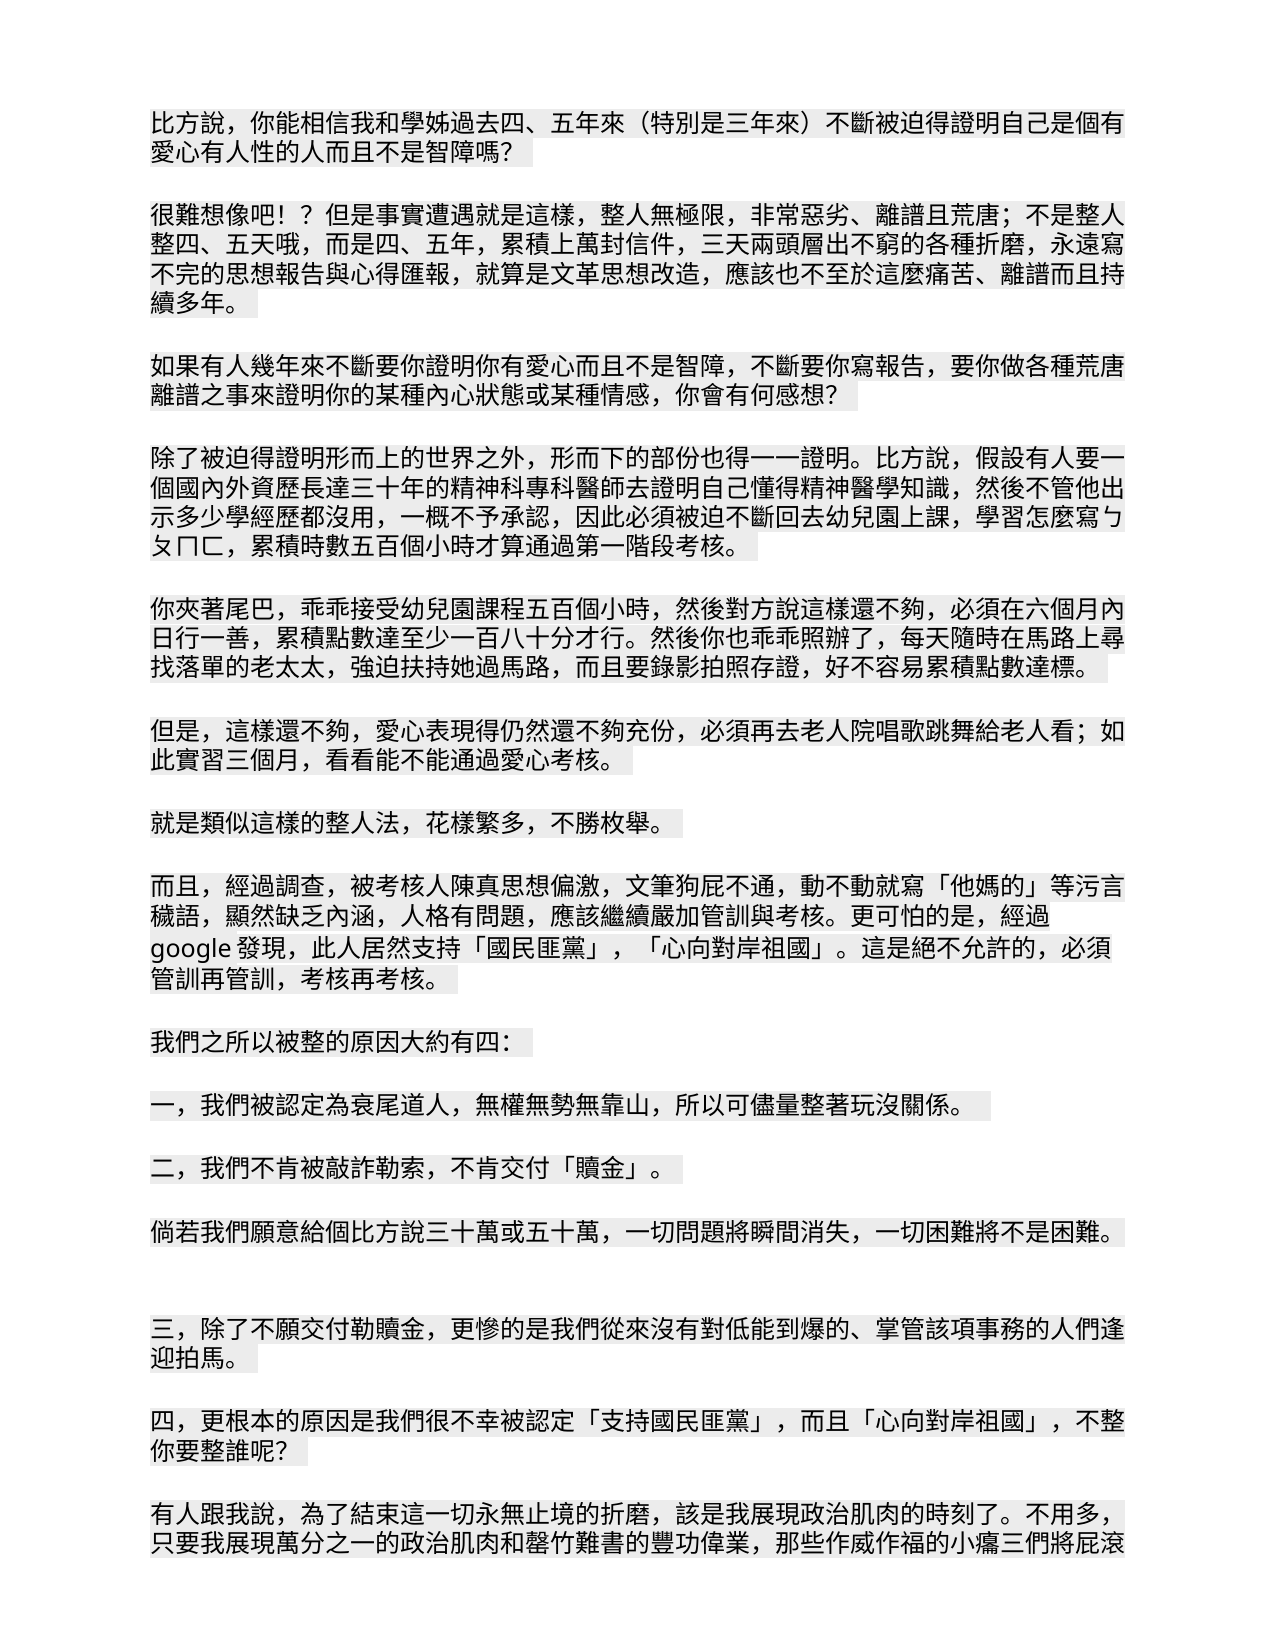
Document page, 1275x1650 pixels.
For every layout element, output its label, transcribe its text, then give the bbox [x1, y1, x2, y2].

text 整人為快樂之本：整你千遍也不厭倦(二) 陳真 2020. 12. 01. 謝謝各方回應。不過，大家可能有點誤會，車子被撞的事，跟前文裡頭提到的「五年來的『某個遭遇』」完全是兩回事，絲毫不相干。 那個「遭遇」十分離奇，難以訴說；就算說了，外人恐怕也難以理解，難以相信，一定會以為我是在開玩笑。 比方說，你能相信我和學姊過去四、五年來（特別是三年來）不斷被迫得證明自己是個有愛心有人性的人而且不是智障嗎？ 很難想像吧！？但是事實遭遇就是這樣，整人無極限，非常惡劣、離譜且荒唐；不是整人整四、五天哦，而是四、五年，累積上萬封信件，三天兩頭層出不窮的各種折磨，永遠寫不完的思想報告與心得匯報，就算是文革思想改造，應該也不至於這麼痛苦、離譜而且持續多年。 如果有人幾年來不斷要你證明你有愛心而且不是智障，不斷要你寫報告，要你做各種荒唐離譜之事來證明你的某種內心狀態或某種情感，你會有何感想？ 除了被迫得證明形而上的世界之外，形而下的部份也得一一證明。比方說，假設有人要一個國內外資歷長達三十年的精神科專科醫師去證明自己懂得精神醫學知識，然後不管他出示多少學經歷都沒用，一概不予承認，因此必須被迫不斷回去幼兒園上課，學習怎麼寫ㄅㄆㄇㄈ，累積時數五百個小時才算通過第一階段考核。 你夾著尾巴，乖乖接受幼兒園課程五百個小時，然後對方說這樣還不夠，必須在六個月內日行一善，累積點數達至少一百八十分才行。然後你也乖乖照辦了，每天隨時在馬路上尋找落單的老太太，強迫扶持她過馬路，而且要錄影拍照存證，好不容易累積點數達標。 但是，這樣還不夠，愛心表現得仍然還不夠充份，必須再去老人院唱歌跳舞給老人看；如此實習三個月，看看能不能通過愛心考核。 就是類似這樣的整人法，花樣繁多，不勝枚舉。 而且，經過調查，被考核人陳真思想偏激，文筆狗屁不通，動不動就寫「他媽的」等污言穢語，顯然缺乏內涵，人格有問題，應該繼續嚴加管訓與考核。更可怕的是，經過google發現，此人居然支持「國民匪黨」，「心向對岸祖國」。這是絕不允許的，必須管訓再管訓，考核再考核。 我們之所以被整的原因大約有四： 一，我們被認定為衰尾道人，無權無勢無靠山，所以可儘量整著玩沒關係。 二，我們不肯被敲詐勒索，不肯交付「贖金」。 倘若我們願意給個比方說三十萬或五十萬，一切問題將瞬間消失，一切困難將不是困難。 三，除了不願交付勒贖金，更慘的是我們從來沒有對低能到爆的、掌管該項事務的人們逢迎拍馬。 四，更根本的原因是我們很不幸被認定「支持國民匪黨」，而且「心向對岸祖國」，不整你要整誰呢？ 有人跟我說，為了結束這一切永無止境的折磨，該是我展現政治肌肉的時刻了。不用多，只要我展現萬分之一的政治肌肉和罄竹難書的豐功偉業，那些作威作福的小癟三們將屁滾尿流，馬上得打包回家吃自己。 問題是，我哪來「政治肌肉」？我跟人渣黨誓不兩立，過去所有所謂同志如今全部站在對立面，我恰恰就是這個綠色時代的俎上肉，哪來肌肉？ 當然，事情也有可能不是這樣。過去那些所謂同志們，如今個個是黨國元老，呼風喚雨，權傾一時，整個台灣猶如囊中物；隨便打個噴嚏，馬上就能把一堆小癟三給丟進垃圾桶，權勢大老們說不定會十分樂意藉此為我做點「改革」。 問題是，這並不是我希望看到的；我希望看到的不是結果，而是達成某種結果的原理之盛行；凡事總該依照原則與是非來進行，而不是比拳頭、秀肌肉。 但是，也許有那麼一天，等我先「齊家」之後，再來治國平天下。等我先把「家長」這個角色做好，再來為天下或島內千千萬萬的無辜生命看能不能做點什麼。 大家應該看不懂我們到底是遭逢什麼離奇遭遇。看不懂就算，但內在原理其實都是一樣的。政治有大有小，大如牽扯億萬人之國際政治，小如一人掌管之業務事項，其實都不脫基本人性善惡。有權力之處，就有政治，就有人性善惡之充份展現。 至善難尋，至惡卻昭昭在目，為所欲為，整人無極限，極其荒唐。 這兩天有夜診，晚上病人比較少，剛剛看到良哲傳來一段影片： https://bit.ly/3msh00Z 我看了前面半分鐘，心裡就難過了，沒法再往下看。我這一生，一切所作所為，無非就是出於此，而不是出於什麼理念或政黨；心裡想說的，任憑千萬言，卻全然說不上來，只能說些粗鄙語言，講述些干燥事實，期待人們的心領神會，期待人們認識生命滄桑，懷弱惜幼，深埋心底永不遺忘。 [150, 75, 1125, 1558]
